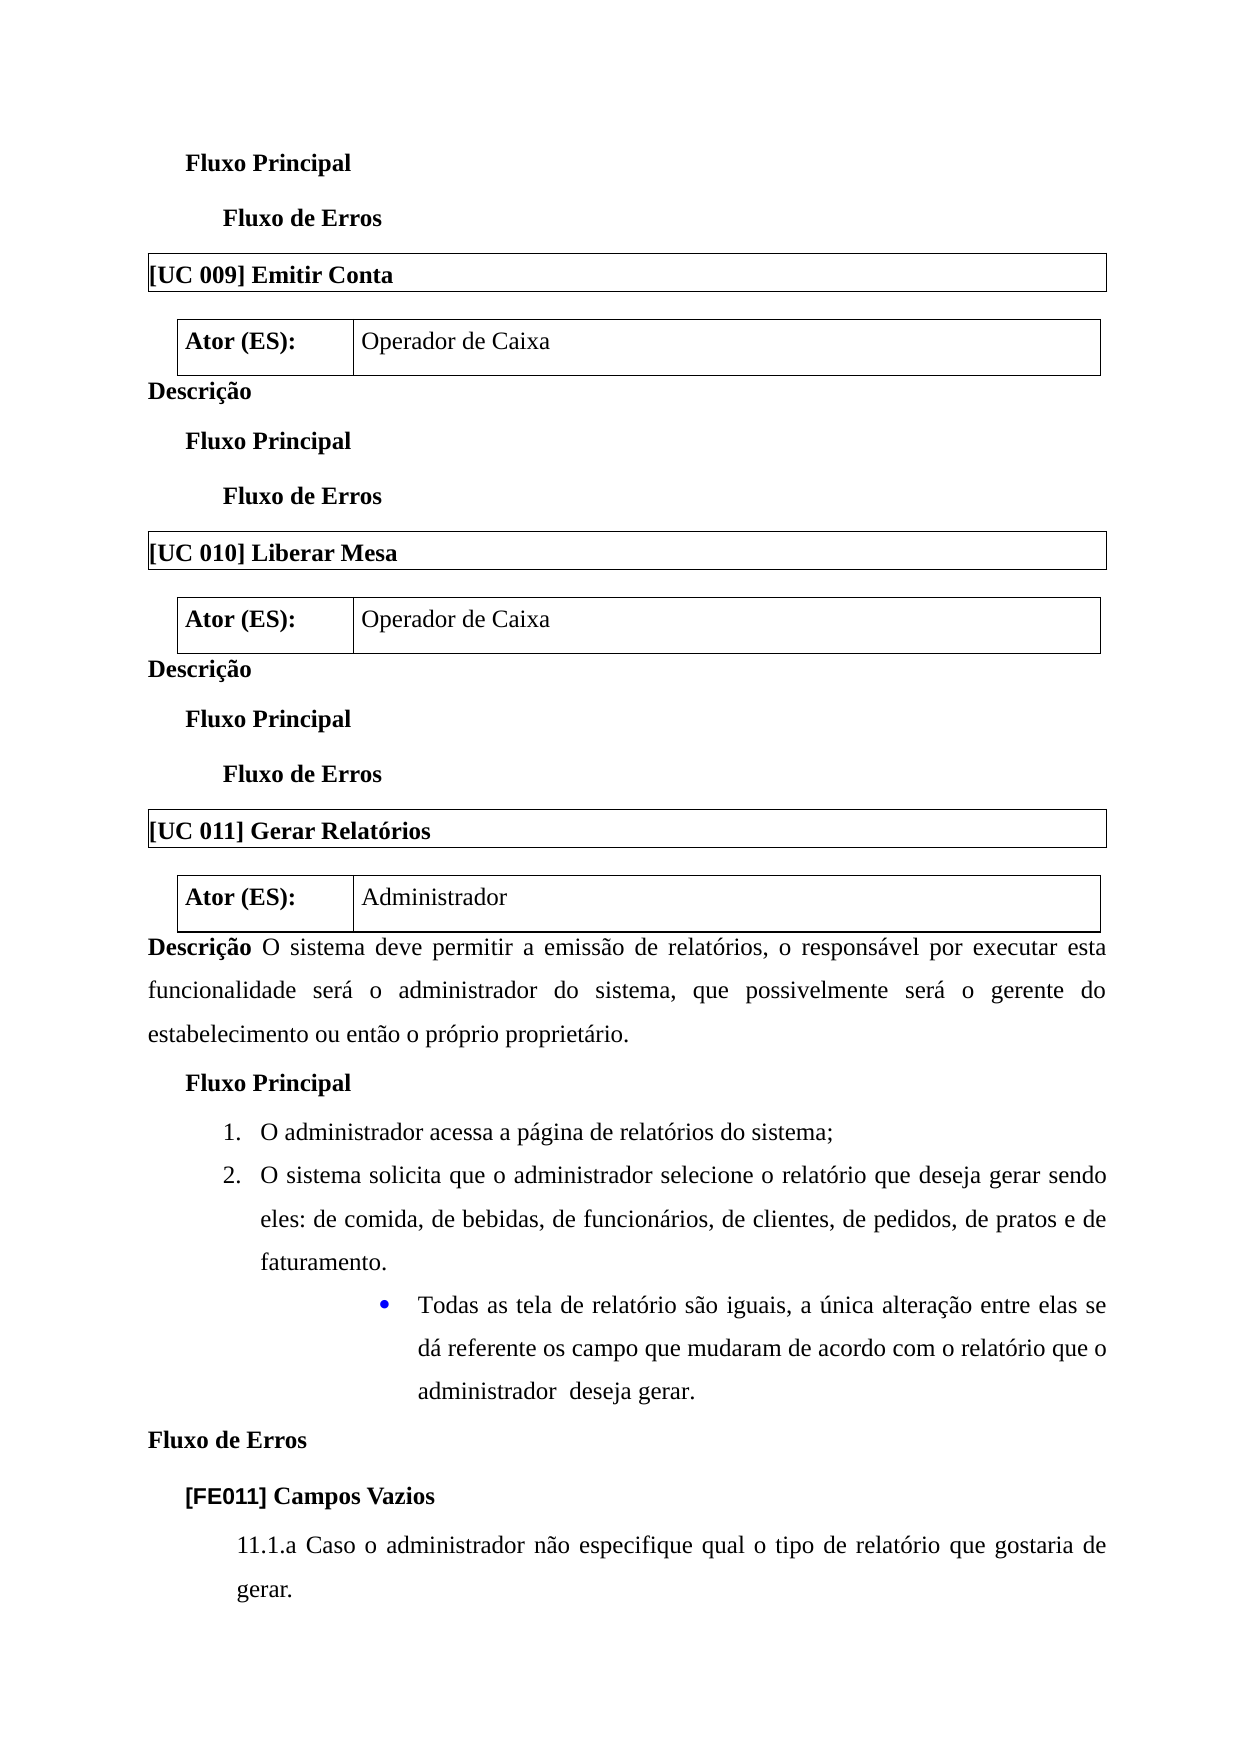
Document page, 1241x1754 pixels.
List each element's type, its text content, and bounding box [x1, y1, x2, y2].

table_header Administrador [354, 876, 1100, 931]
table_header Ator (ES): [178, 598, 353, 653]
text Fluxo de Erros [148, 1426, 1107, 1454]
text Fluxo de Erros [148, 481, 1107, 510]
text Fluxo Principal [185, 148, 1107, 176]
text 11.1.a Caso o administrador não especifique qual o tipo de relatório que gostaria de gerar. [236, 1531, 1107, 1602]
text Fluxo Principal [185, 1068, 1107, 1097]
text [FE011] Campos Vazios [185, 1481, 1107, 1510]
text Descrição [148, 654, 1107, 683]
table_header Ator (ES): [178, 876, 353, 931]
text [UC 010] Liberar Mesa [149, 532, 1106, 569]
list O administrador acessa a página de relatórios do sistema; [223, 1117, 1107, 1146]
text Fluxo Principal [185, 704, 1107, 732]
list O sistema solicita que o administrador selecione o relatório que deseja gerar sendo eles: de comida, de bebidas, de funcionários, de clientes, de pedidos, de pratos e de faturamento. [223, 1161, 1107, 1276]
text Descrição [148, 376, 1107, 405]
text [UC 011] Gerar Relatórios [149, 810, 1106, 847]
text [UC 009] Emitir Conta [149, 254, 1106, 291]
list Todas as tela de relatório são iguais, a única alteração entre elas se dá referente os campo que mudaram de acordo com o relatório que o administrador deseja gerar. [380, 1290, 1107, 1405]
table_header Operador de Caixa [354, 320, 1100, 375]
text Fluxo de Erros [148, 759, 1107, 788]
text Descrição O sistema deve permitir a emissão de relatórios, o responsável por executar esta funcionalidade será o administrador do sistema, que possivelmente será o gerente do estabelecimento ou então o próprio proprietário. [148, 932, 1107, 1047]
table_header Ator (ES): [178, 320, 353, 375]
text Fluxo de Erros [148, 203, 1107, 232]
table_header Operador de Caixa [354, 598, 1100, 653]
text Fluxo Principal [185, 426, 1107, 454]
